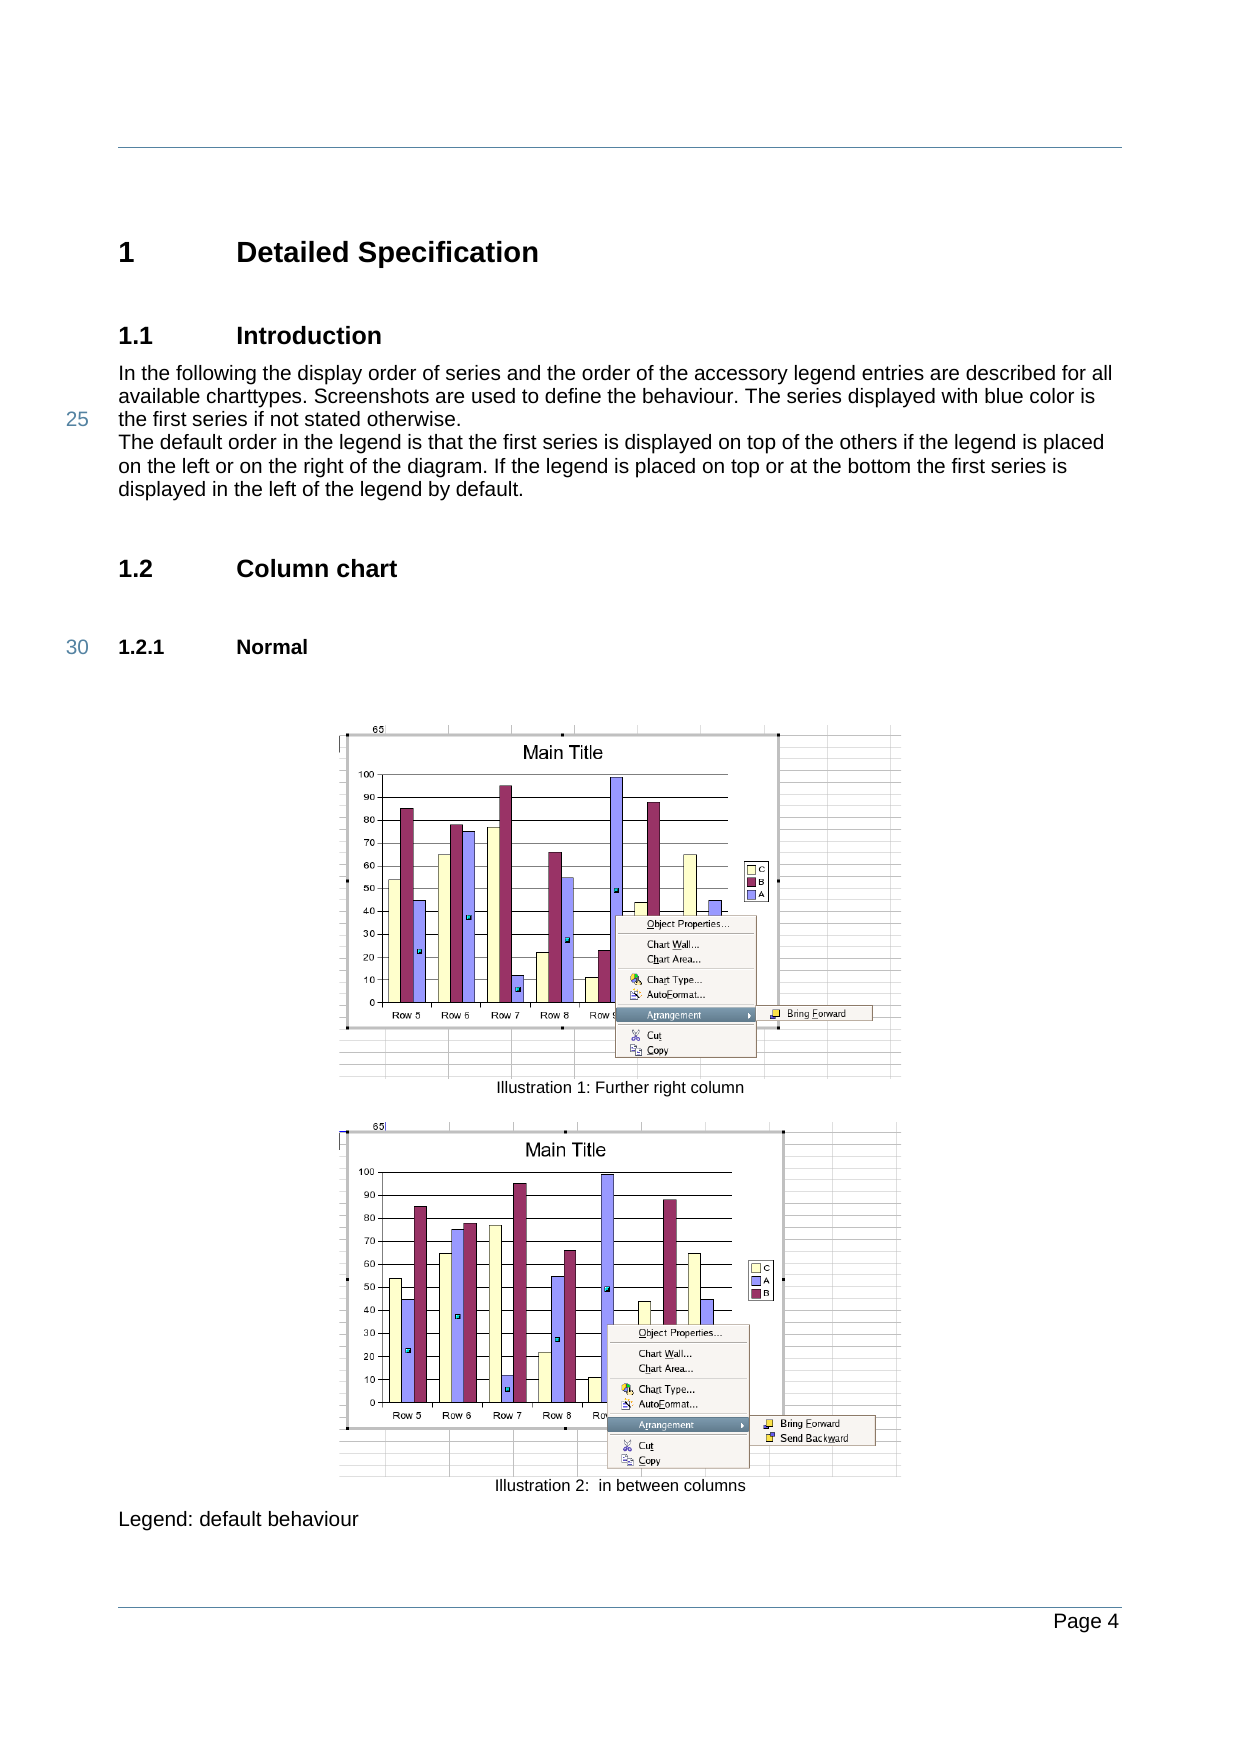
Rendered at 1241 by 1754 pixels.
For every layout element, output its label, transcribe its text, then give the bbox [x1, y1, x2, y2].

picture [339, 725, 902, 1079]
subtitle Normal [118, 636, 1122, 659]
subtitle Detailed Specification [118, 236, 1122, 268]
text Illustration 2: in between columns [339, 1477, 901, 1495]
subtitle Column chart [118, 554, 1122, 582]
subtitle Introduction [118, 322, 1122, 349]
text Legend: default behaviour [118, 1508, 1122, 1531]
picture [339, 1122, 902, 1477]
text Illustration 1: Further right column [339, 1079, 901, 1097]
text In the following the display order of series and the order of the accessory legend entries are described for all available charttypes. Screenshots are used to define the behaviour. The series displayed with blue color is the first series if not stated otherwise. The default order in the legend is that the first series is displayed on top of the others if the legend is placed on the left or on the right of the diagram. If the legend is placed on top or at the bottom the first series is displayed in the left of the legend by default. [118, 361, 1122, 501]
